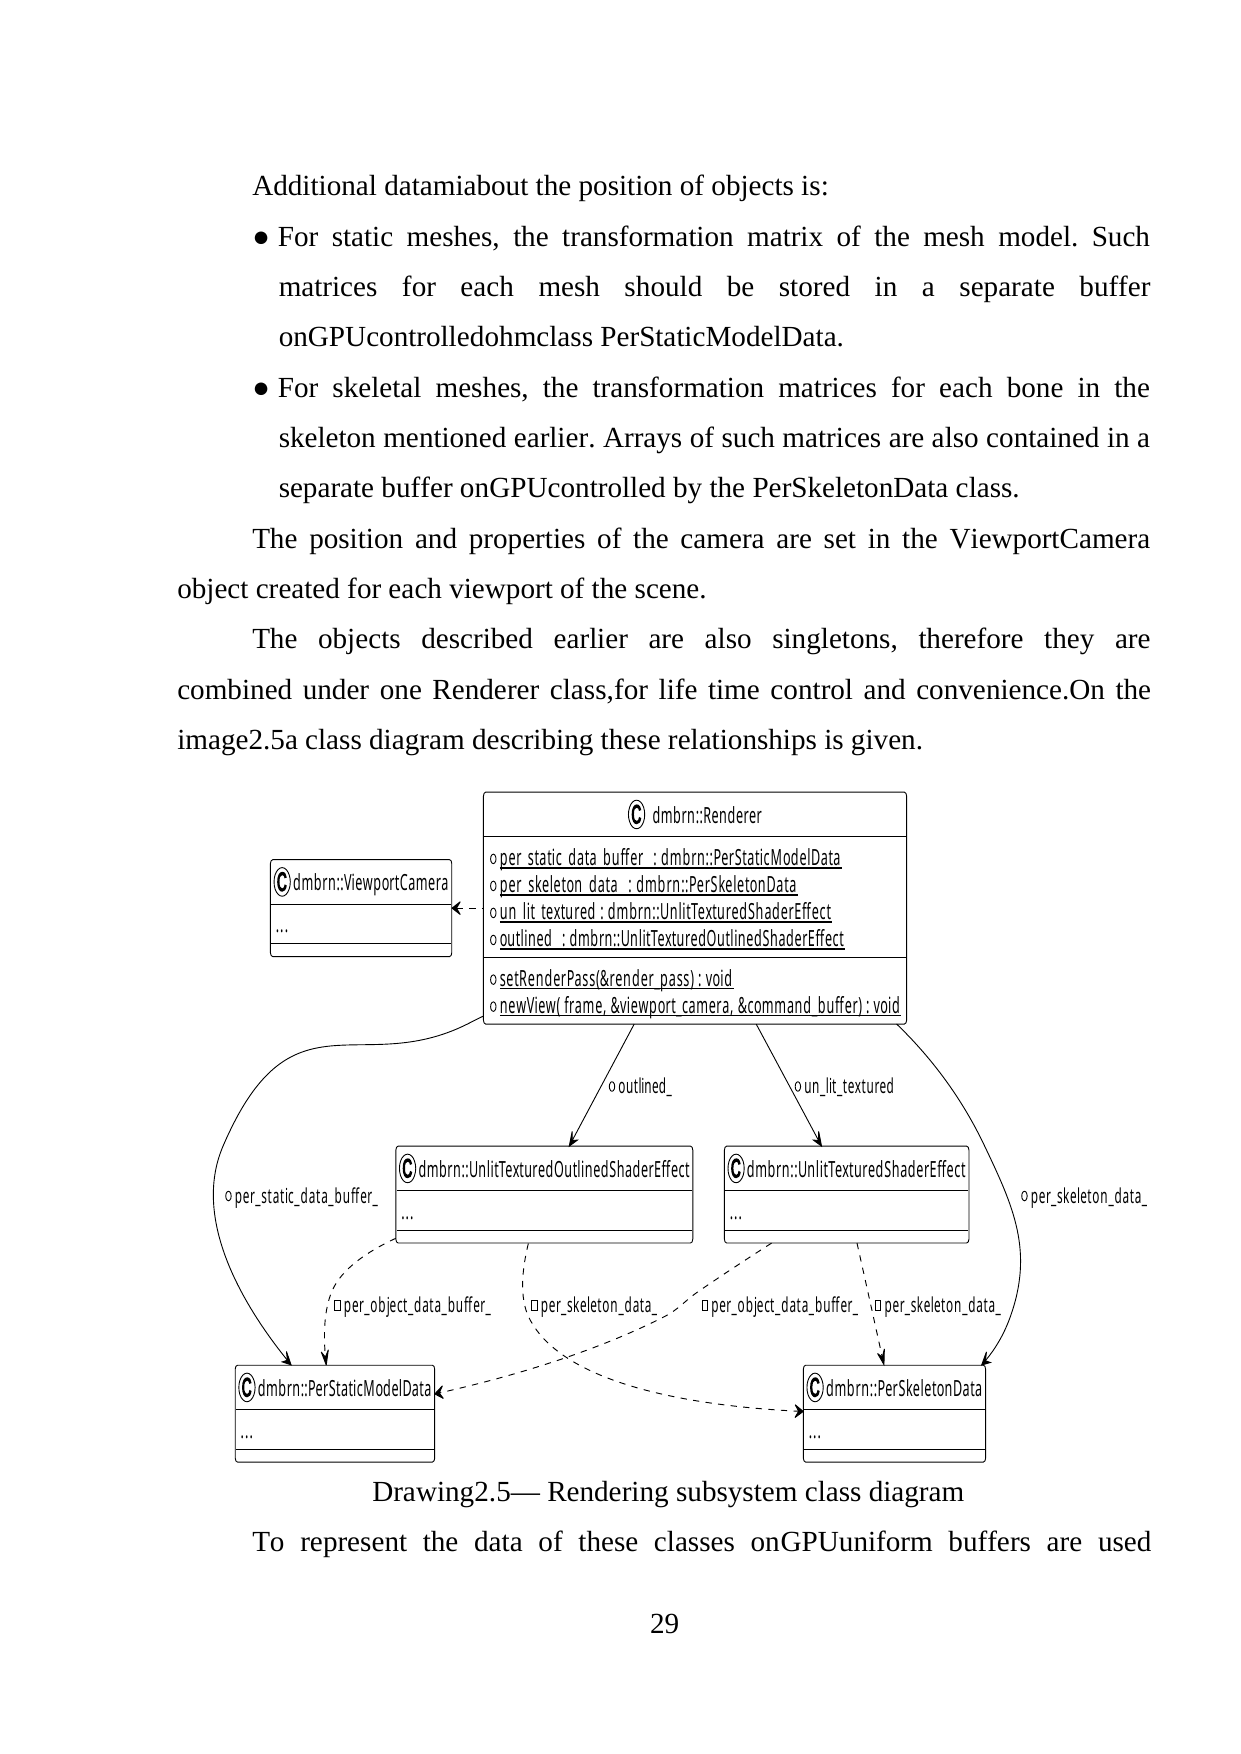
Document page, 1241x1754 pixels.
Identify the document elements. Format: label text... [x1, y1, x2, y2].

list For static meshes, the transformation matrix of the mesh model. Such matrices for each mesh should be stored in a separate buffer onGPUcontrolledohmclass PerStaticModelData. [252, 219, 1152, 353]
list For skeletal meshes, the transformation matrices for each bone in the skeleton mentioned earlier. Arrays of such matrices are also contained in a separate buffer onGPUcontrolled by the PerSkeletonData class. [252, 370, 1152, 504]
text Drawing2.5— Rendering subsystem class diagram [177, 772, 1159, 1507]
text Additional datamiabout the position of objects is: [177, 168, 1152, 202]
text The objects described earlier are also singletons, therefore they are combined under one Renderer class,for life time control and convenience.On the image2.5a class diagram describing these relationships is given. [177, 621, 1152, 756]
text To represent the data of these classes onGPUuniform buffers are used [177, 1524, 1152, 1558]
text The position and properties of the camera are set in the ViewportCamera object created for each viewport of the scene. [177, 521, 1152, 605]
